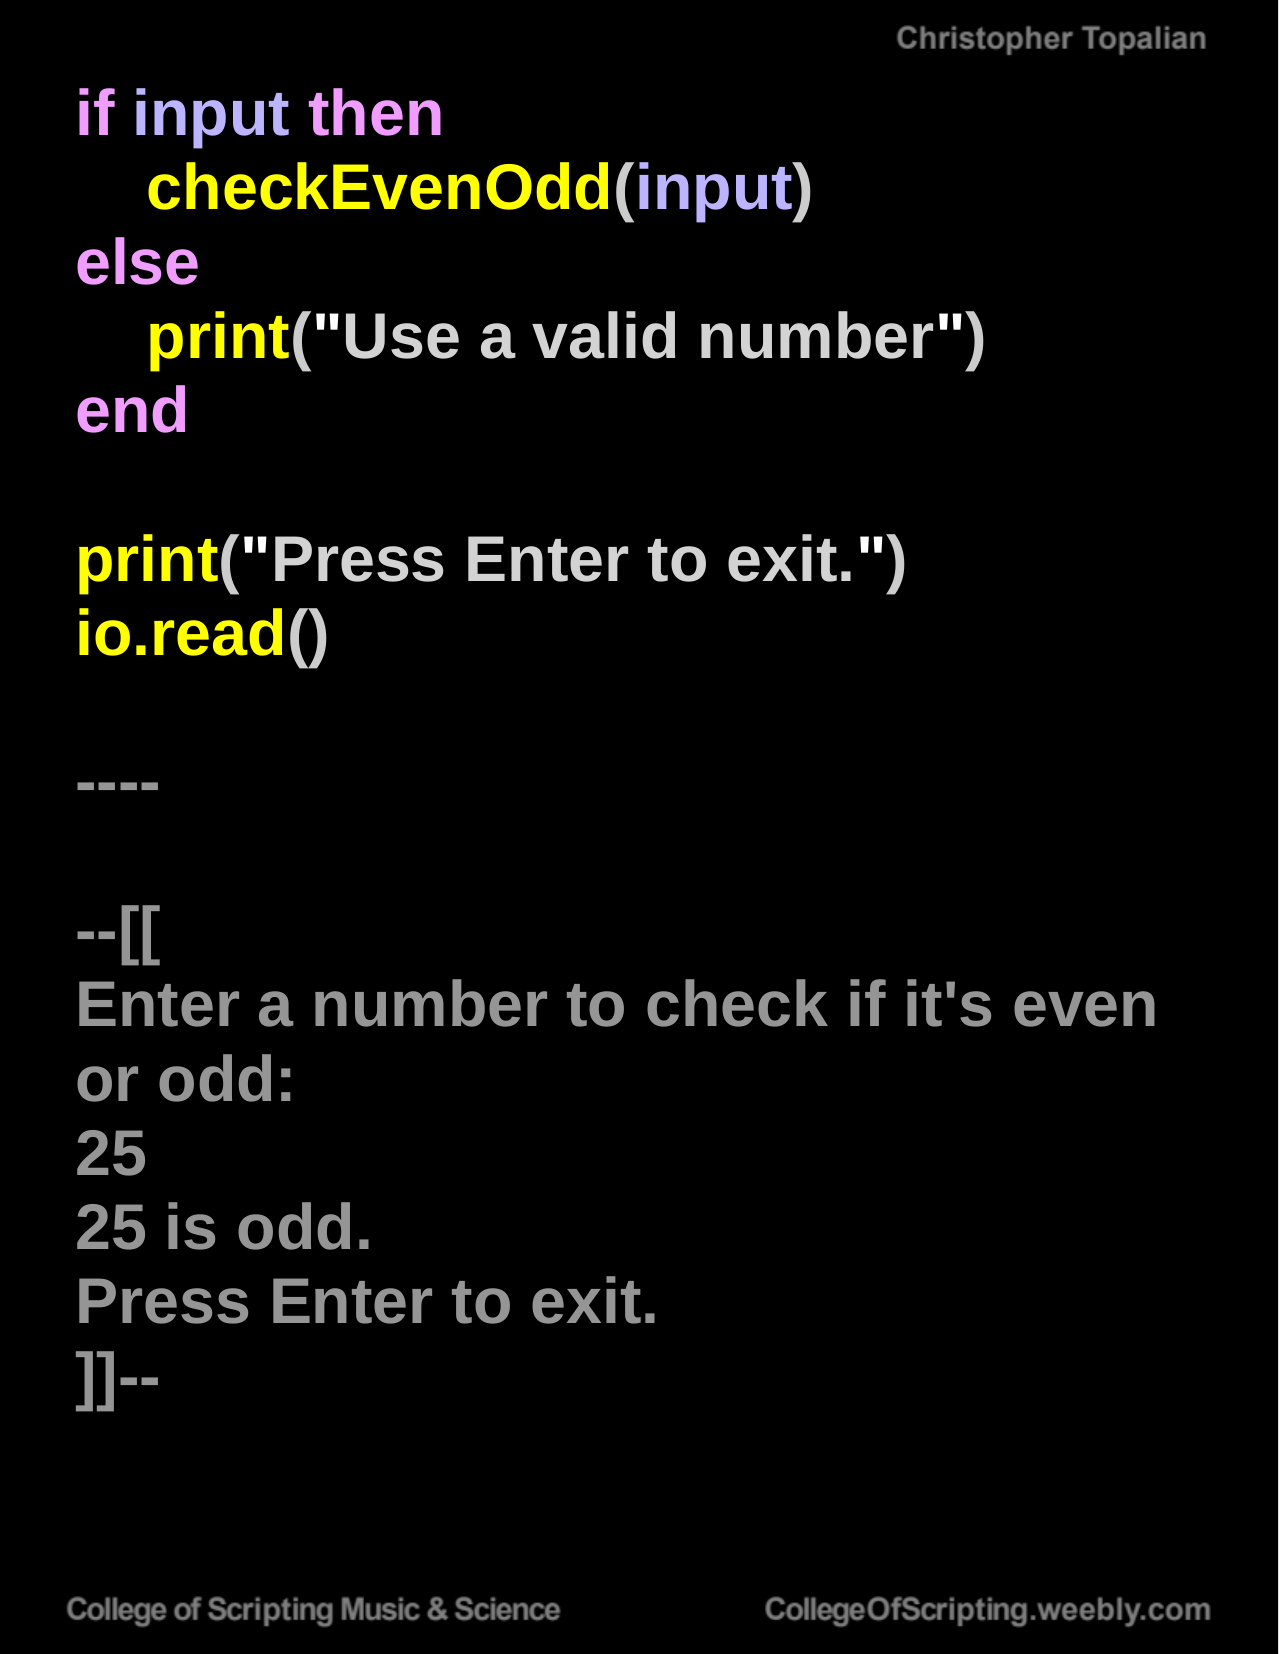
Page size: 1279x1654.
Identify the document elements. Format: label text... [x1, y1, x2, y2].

text ---- [75, 743, 1203, 818]
text io.read() [75, 595, 1203, 669]
text Enter a number to check if it's even or odd: [75, 966, 1203, 1115]
text ]]-- [75, 1338, 1203, 1412]
text end [75, 372, 1203, 446]
text --[[ [75, 892, 1203, 966]
text else [75, 223, 1203, 298]
text print("Use a valid number") [75, 298, 1203, 372]
text if input then [75, 75, 1203, 149]
text 25 is odd. [75, 1189, 1203, 1263]
text 25 [75, 1115, 1203, 1189]
text print("Press Enter to exit.") [75, 521, 1203, 595]
text checkEvenOdd(input) [75, 149, 1203, 223]
text Press Enter to exit. [75, 1263, 1203, 1338]
